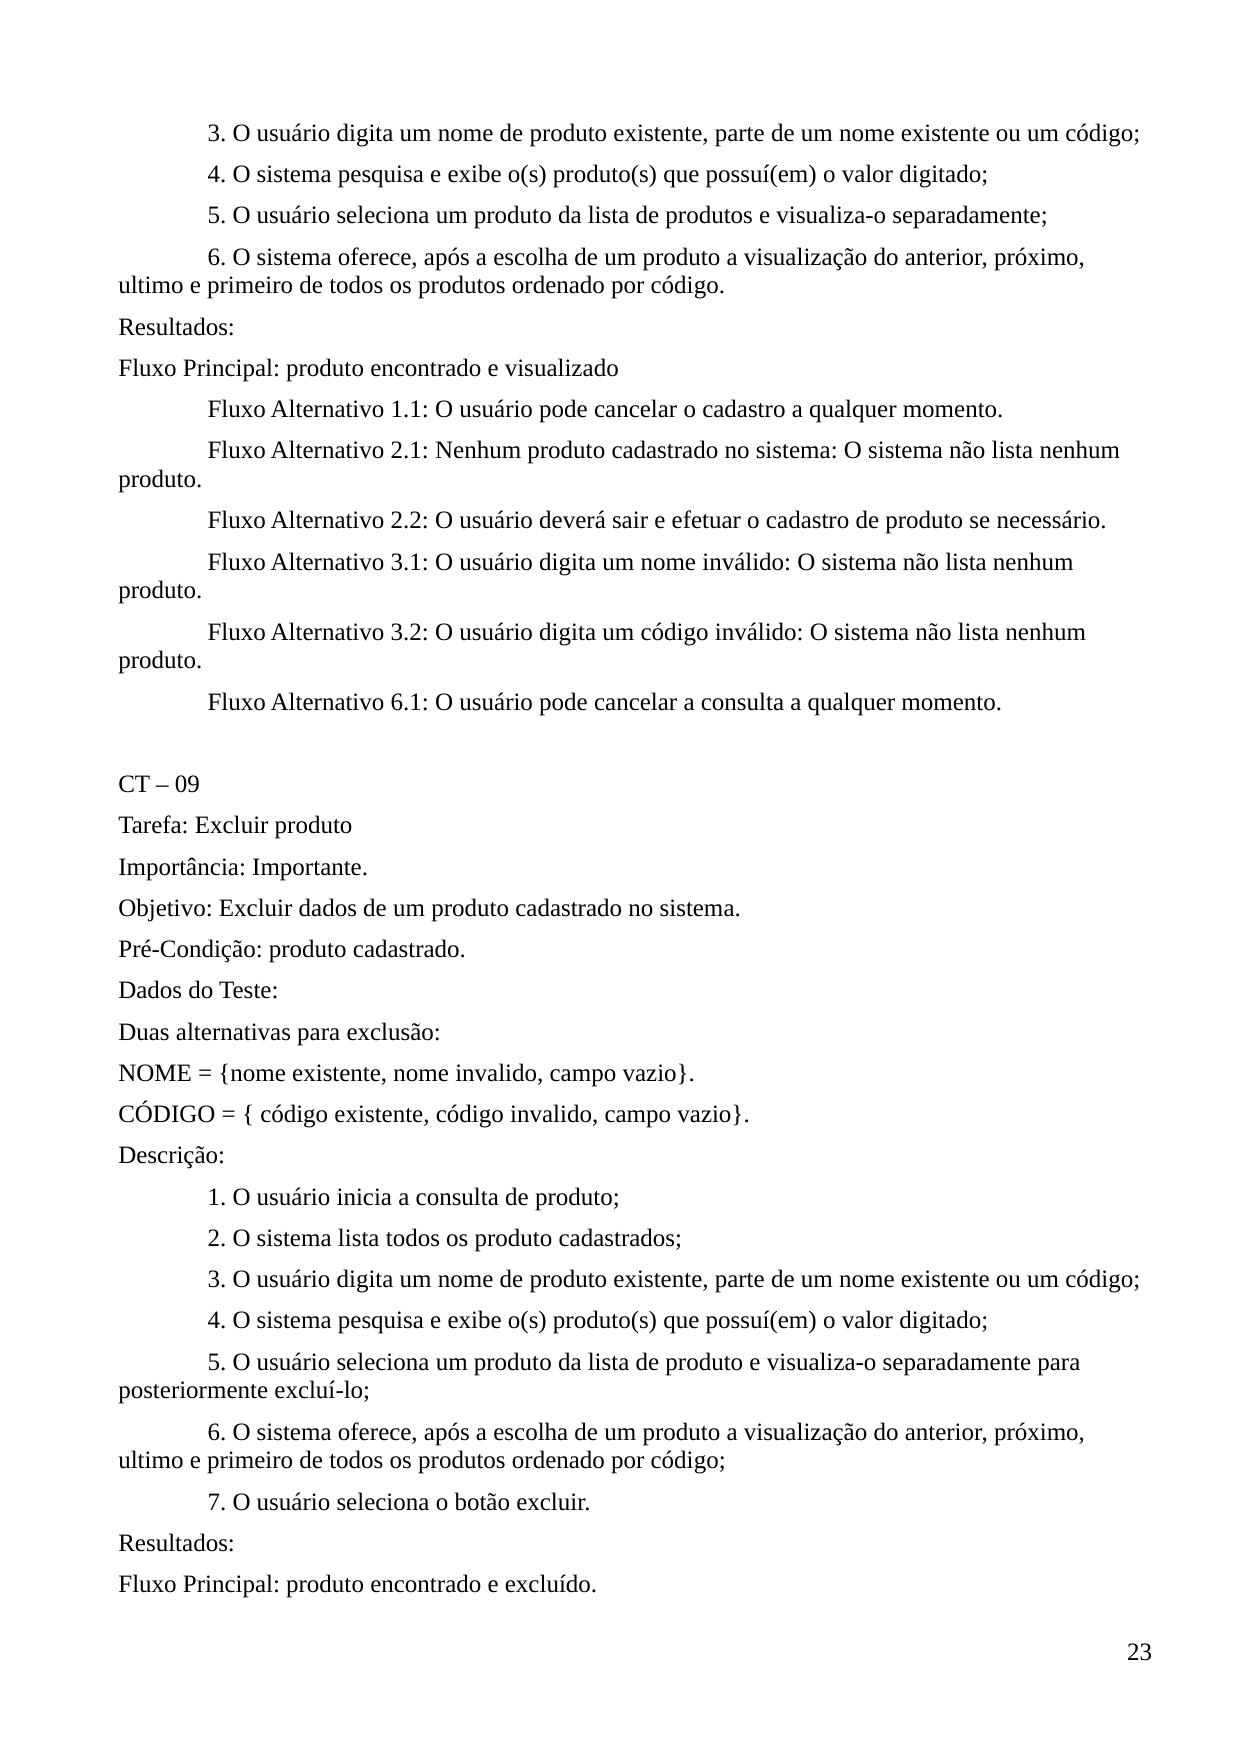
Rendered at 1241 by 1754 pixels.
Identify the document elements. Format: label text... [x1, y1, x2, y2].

text Fluxo Principal: produto encontrado e excluído. [118, 1569, 1152, 1598]
text Fluxo Alternativo 3.1: O usuário digita um nome inválido: O sistema não lista nenhum produto. [118, 547, 1152, 604]
text 7. O usuário seleciona o botão excluir. [118, 1487, 1152, 1516]
text Objetivo: Excluir dados de um produto cadastrado no sistema. [118, 893, 1152, 922]
text Fluxo Alternativo 1.1: O usuário pode cancelar o cadastro a qualquer momento. [118, 394, 1152, 423]
text Tarefa: Excluir produto [118, 811, 1152, 839]
text 3. O usuário digita um nome de produto existente, parte de um nome existente ou um código; [118, 118, 1152, 147]
text 6. O sistema oferece, após a escolha de um produto a visualização do anterior, próximo, ultimo e primeiro de todos os produtos ordenado por código; [118, 1417, 1152, 1474]
text Fluxo Alternativo 2.2: O usuário deverá sair e efetuar o cadastro de produto se necessário. [118, 506, 1152, 534]
text 5. O usuário seleciona um produto da lista de produto e visualiza-o separadamente para posteriormente excluí-lo; [118, 1347, 1152, 1404]
text Fluxo Alternativo 3.2: O usuário digita um código inválido: O sistema não lista nenhum produto. [118, 617, 1152, 674]
text CÓDIGO = { código existente, código invalido, campo vazio}. [118, 1099, 1152, 1128]
text Fluxo Alternativo 6.1: O usuário pode cancelar a consulta a qualquer momento. [118, 687, 1152, 716]
text 6. O sistema oferece, após a escolha de um produto a visualização do anterior, próximo, ultimo e primeiro de todos os produtos ordenado por código. [118, 242, 1152, 299]
text Pré-Condição: produto cadastrado. [118, 934, 1152, 963]
text 4. O sistema pesquisa e exibe o(s) produto(s) que possuí(em) o valor digitado; [118, 1306, 1152, 1334]
text Fluxo Alternativo 2.1: Nenhum produto cadastrado no sistema: O sistema não lista nenhum produto. [118, 436, 1152, 493]
text Dados do Teste: [118, 976, 1152, 1004]
text NOME = {nome existente, nome invalido, campo vazio}. [118, 1058, 1152, 1087]
text 5. O usuário seleciona um produto da lista de produtos e visualiza-o separadamente; [118, 201, 1152, 229]
text 2. O sistema lista todos os produto cadastrados; [118, 1223, 1152, 1252]
text CT – 09 [118, 769, 1152, 798]
text Resultados: [118, 1528, 1152, 1557]
text 4. O sistema pesquisa e exibe o(s) produto(s) que possuí(em) o valor digitado; [118, 159, 1152, 188]
text Resultados: [118, 312, 1152, 341]
text Duas alternativas para exclusão: [118, 1017, 1152, 1046]
text Fluxo Principal: produto encontrado e visualizado [118, 353, 1152, 382]
text 3. O usuário digita um nome de produto existente, parte de um nome existente ou um código; [118, 1264, 1152, 1293]
text Importância: Importante. [118, 852, 1152, 881]
text Descrição: [118, 1141, 1152, 1169]
text 1. O usuário inicia a consulta de produto; [118, 1182, 1152, 1211]
